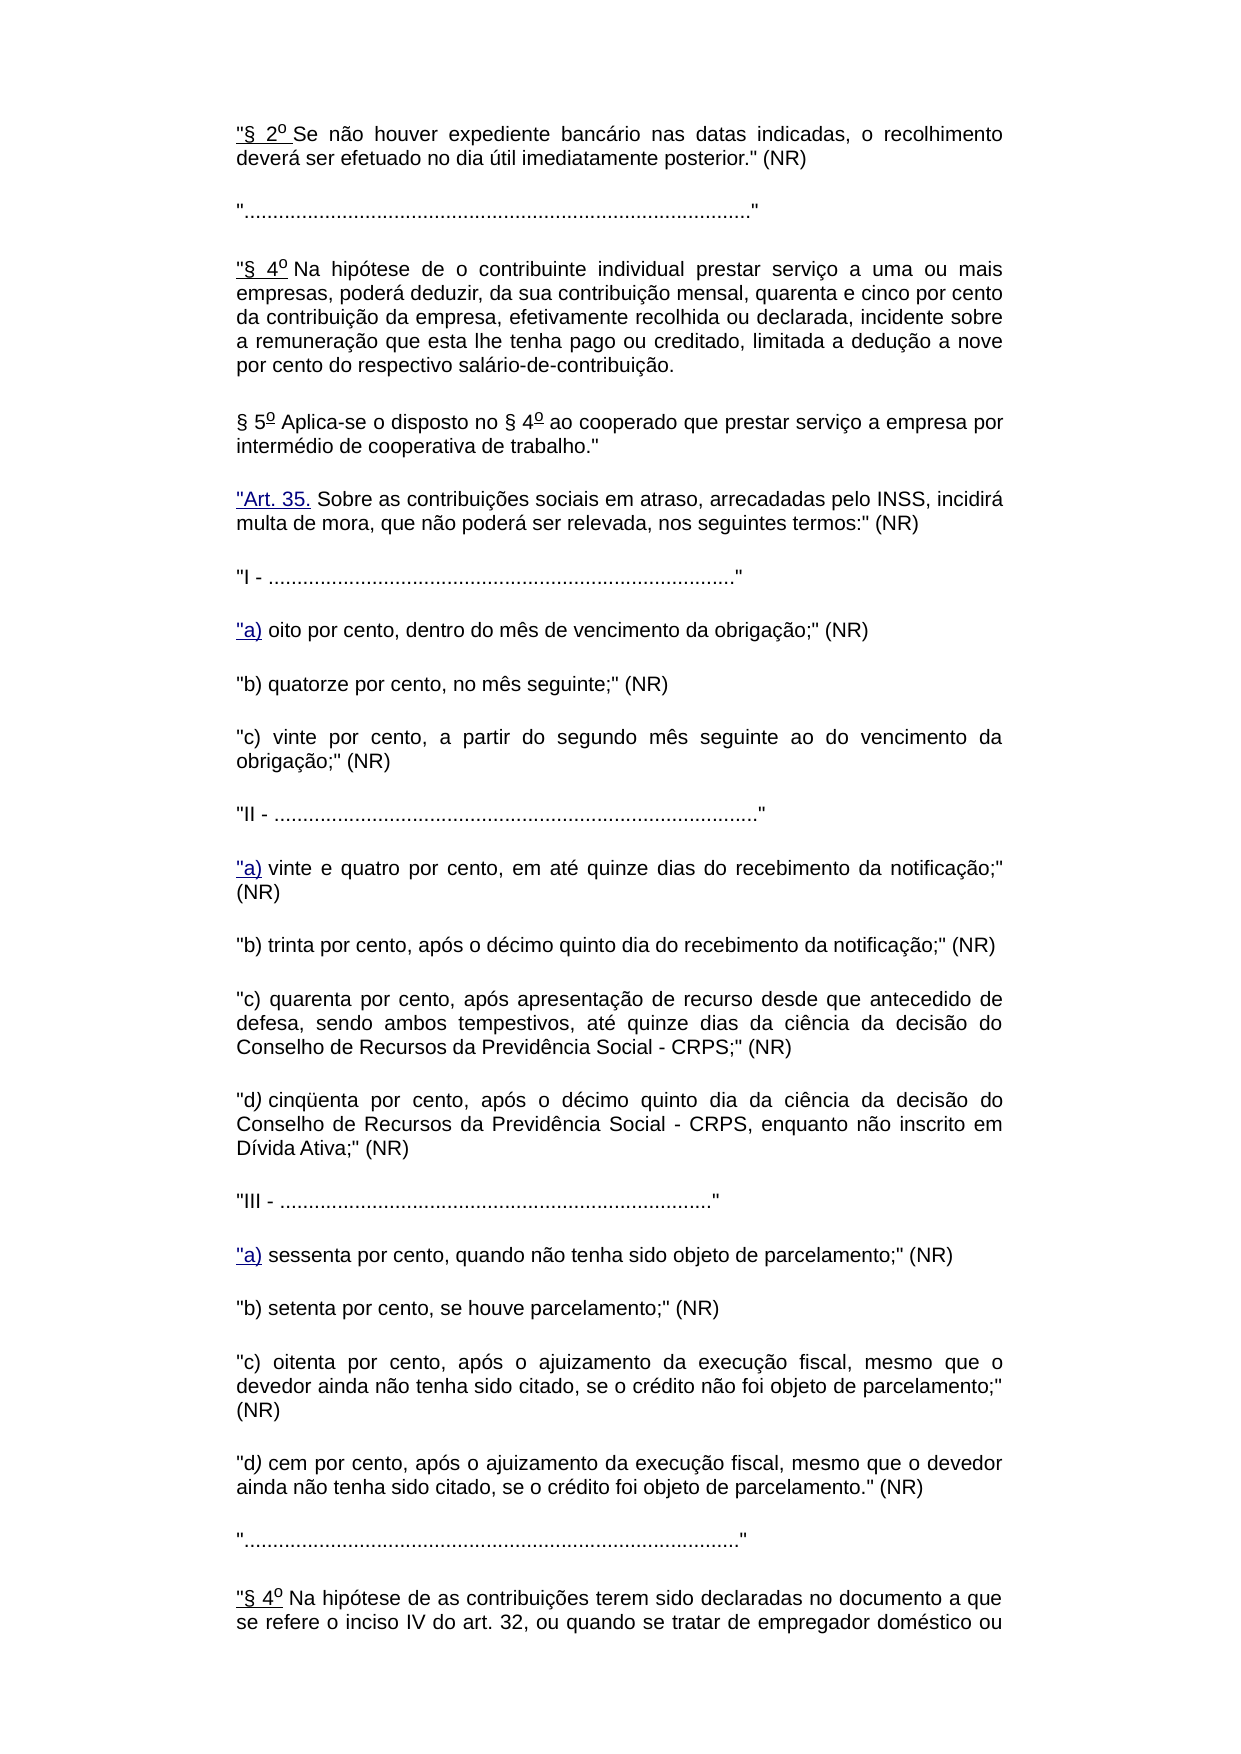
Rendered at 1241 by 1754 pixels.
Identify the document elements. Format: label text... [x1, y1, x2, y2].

text "§ 4o Na hipótese de as contribuições terem sido declaradas no documento a que se refere o inciso IV do art. 32, ou quando se tratar de empregador doméstico ou [236, 1582, 1004, 1633]
text "a) vinte e quatro por cento, em até quinze dias do recebimento da notificação;" (NR) [236, 856, 1004, 904]
text "c) quarenta por cento, após apresentação de recurso desde que antecedido de defesa, sendo ambos tempestivos, até quinze dias da ciência da decisão do Conselho de Recursos da Previdência Social - CRPS;" (NR) [236, 987, 1004, 1058]
text "d) cem por cento, após o ajuizamento da execução fiscal, mesmo que o devedor ainda não tenha sido citado, se o crédito foi objeto de parcelamento." (NR) [236, 1451, 1004, 1499]
text "Art. 35. Sobre as contribuições sociais em atraso, arrecadadas pelo INSS, incidirá multa de mora, que não poderá ser relevada, nos seguintes termos:" (NR) [236, 487, 1004, 535]
text "I - ................................................................................." [236, 564, 1004, 588]
text "a) sessenta por cento, quando não tenha sido objeto de parcelamento;" (NR) [236, 1243, 1004, 1267]
text "c) oitenta por cento, após o ajuizamento da execução fiscal, mesmo que o devedor ainda não tenha sido citado, se o crédito não foi objeto de parcelamento;" (NR) [236, 1349, 1004, 1421]
text "§ 4o Na hipótese de o contribuinte individual prestar serviço a uma ou mais empresas, poderá deduzir, da sua contribuição mensal, quarenta e cinco por cento da contribuição da empresa, efetivamente recolhida ou declarada, incidente sobre a remuneração que esta lhe tenha pago ou creditado, limitada a dedução a nove por cento do respectivo salário-de-contribuição. [236, 253, 1004, 376]
text "b) setenta por cento, se houve parcelamento;" (NR) [236, 1296, 1004, 1320]
text "d) cinqüenta por cento, após o décimo quinto dia da ciência da decisão do Conselho de Recursos da Previdência Social - CRPS, enquanto não inscrito em Dívida Ativa;" (NR) [236, 1088, 1004, 1160]
text "III - ..........................................................................." [236, 1189, 1004, 1213]
text "c) vinte por cento, a partir do segundo mês seguinte ao do vencimento da obrigação;" (NR) [236, 725, 1004, 773]
text "......................................................................................" [236, 1528, 1004, 1552]
text "II - ...................................................................................." [236, 802, 1004, 826]
text § 5o Aplica-se o disposto no § 4o ao cooperado que prestar serviço a empresa por intermédio de cooperativa de trabalho." [236, 406, 1004, 458]
text "........................................................................................" [236, 199, 1004, 223]
text "§ 2o Se não houver expediente bancário nas datas indicadas, o recolhimento deverá ser efetuado no dia útil imediatamente posterior." (NR) [236, 118, 1004, 170]
text "b) quatorze por cento, no mês seguinte;" (NR) [236, 671, 1004, 695]
text "a) oito por cento, dentro do mês de vencimento da obrigação;" (NR) [236, 618, 1004, 642]
text "b) trinta por cento, após o décimo quinto dia do recebimento da notificação;" (NR) [236, 933, 1004, 957]
